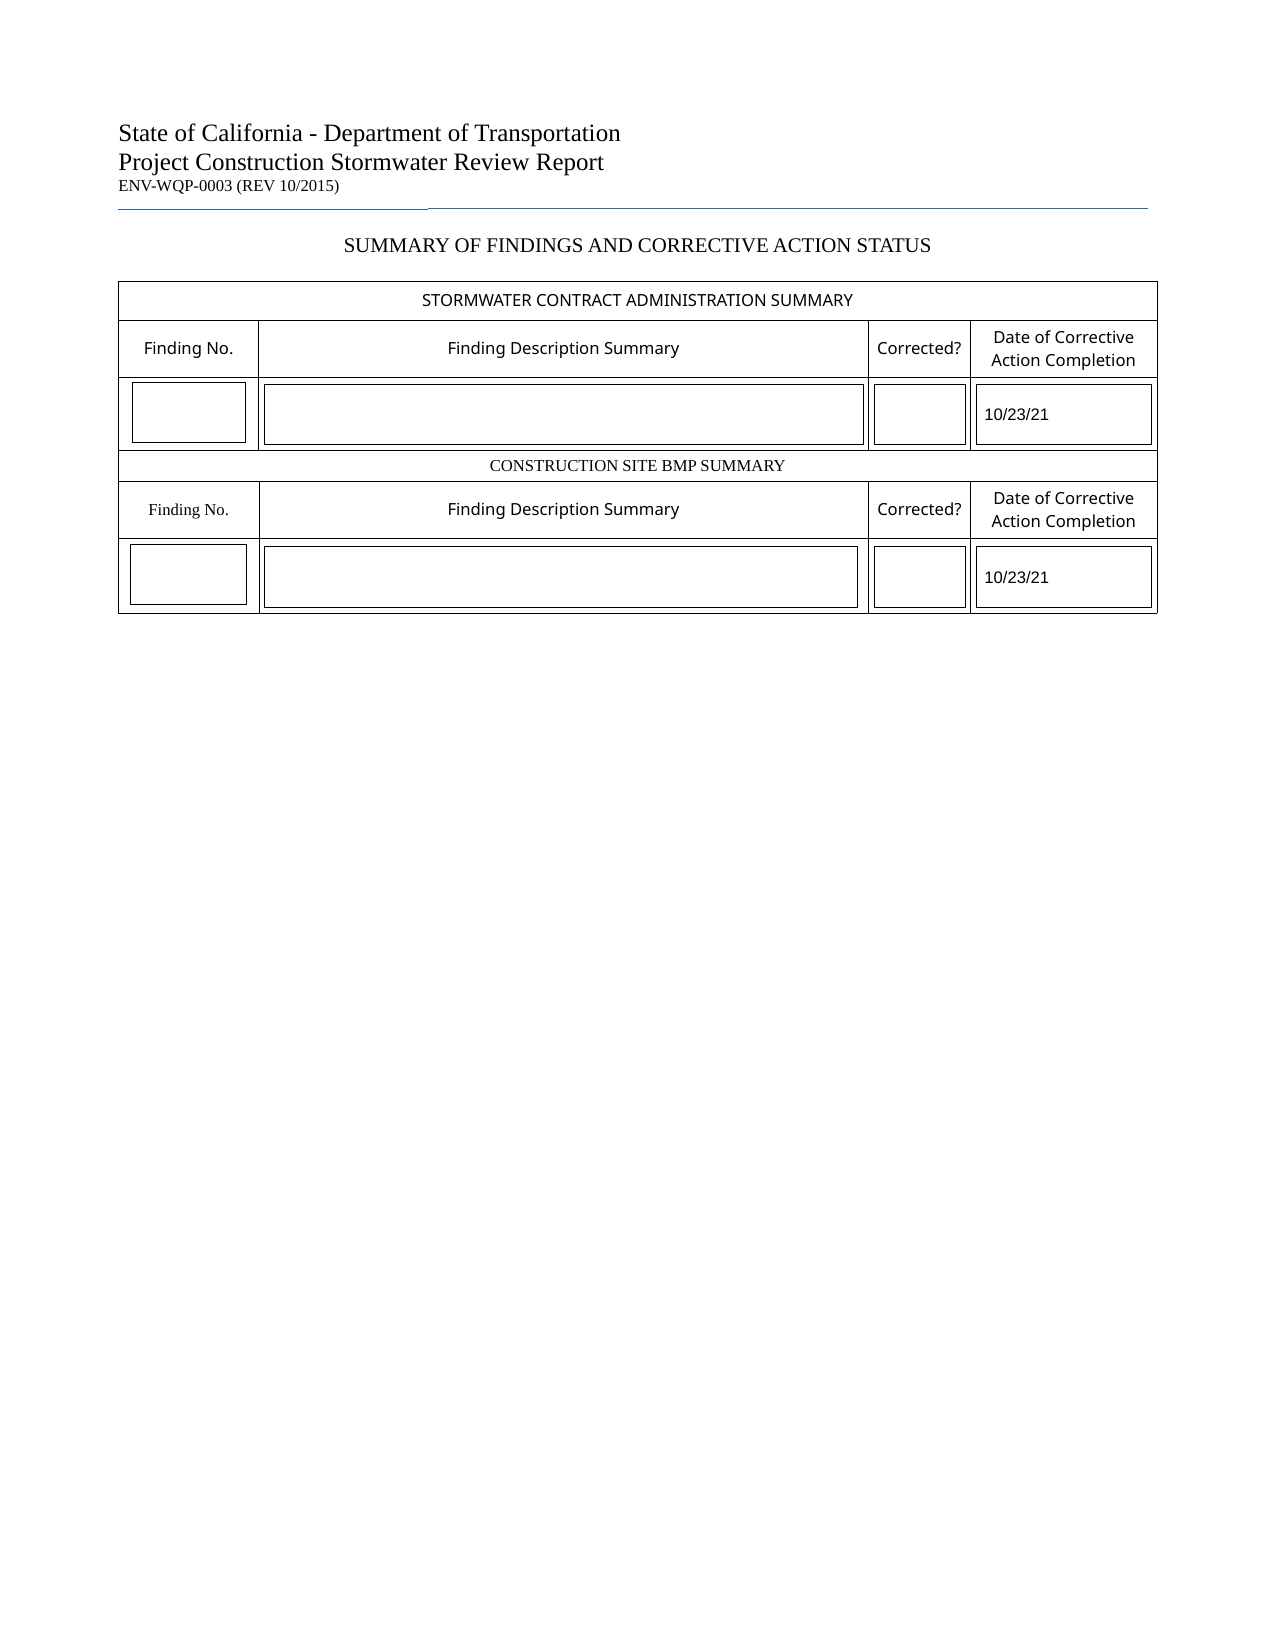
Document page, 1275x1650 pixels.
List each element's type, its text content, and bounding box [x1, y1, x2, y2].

table_header STORMWATER CONTRACT ADMINISTRATION SUMMARY [119, 282, 1157, 319]
table_header Finding Description Summary [260, 482, 868, 538]
table_header Corrected? [869, 321, 970, 377]
table_cell [259, 378, 868, 450]
table_header CONSTRUCTION SITE BMP SUMMARY [119, 451, 1157, 481]
table_cell [869, 539, 970, 612]
table_cell [260, 539, 868, 612]
text SUMMARY OF FINDINGS AND CORRECTIVE ACTION STATUS [118, 233, 1157, 257]
table_header Finding Description Summary [259, 321, 868, 377]
table_header Finding No. [119, 321, 258, 377]
table_header Finding No. [119, 482, 259, 538]
text Project Construction Stormwater Review Report [118, 147, 1157, 176]
table_cell [971, 378, 1157, 450]
table_cell [869, 378, 970, 450]
text ENV-WQP-0003 (REV 10/2015) [118, 176, 1157, 195]
table_cell [119, 378, 258, 450]
table_cell [971, 539, 1157, 612]
table_header Date of Corrective Action Completion [971, 482, 1157, 538]
table_header Corrected? [869, 482, 970, 538]
text State of California - Department of Transportation [118, 118, 1157, 147]
table_cell [119, 539, 259, 612]
table_header Date of Corrective Action Completion [971, 321, 1157, 377]
